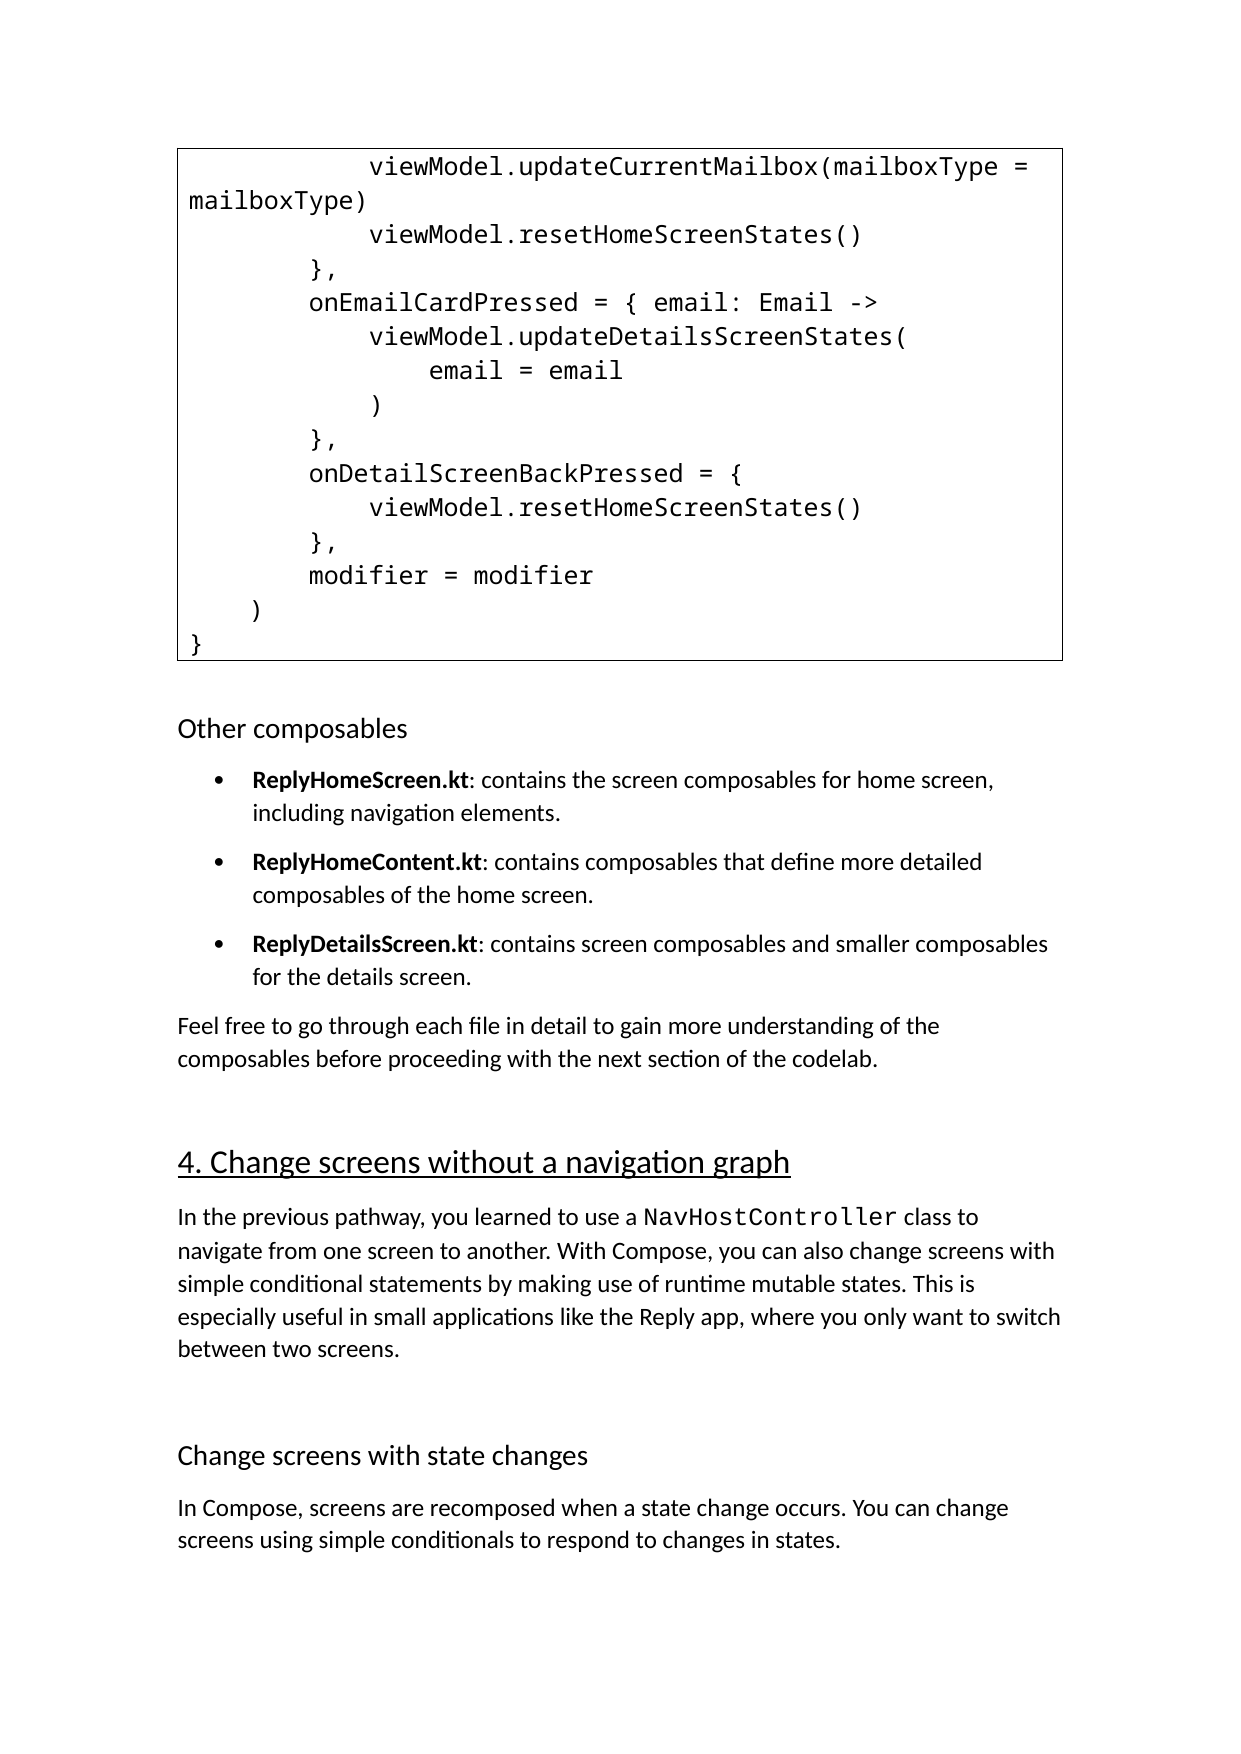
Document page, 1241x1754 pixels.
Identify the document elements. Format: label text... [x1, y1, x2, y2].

list ReplyDetailsScreen.kt: contains screen composables and smaller composables for the details screen. [215, 928, 1063, 991]
text Change screens with state changes [177, 1437, 1063, 1473]
list ReplyHomeScreen.kt: contains the screen composables for home screen, including navigation elements. [215, 764, 1063, 828]
list ReplyHomeContent.kt: contains composables that define more detailed composables of the home screen. [215, 846, 1063, 909]
text Feel free to go through each file in detail to gain more understanding of the composables before proceeding with the next section of the codelab. [177, 1010, 1063, 1073]
text In Compose, screens are recomposed when a state change occurs. You can change screens using simple conditionals to respond to changes in states. [177, 1492, 1063, 1555]
text 4. Change screens without a navigation graph [177, 1141, 1063, 1182]
text In the previous pathway, you learned to use a NavHostController class to navigate from one screen to another. With Compose, you can also change screens with simple conditional statements by making use of runtime mutable states. This is especially useful in small applications like the Reply app, where you only want to switch between two screens. [177, 1202, 1063, 1364]
text Other composables [177, 710, 1063, 746]
table_header viewModel.updateCurrentMailbox(mailboxType = mailboxType) viewModel.resetHomeScreenStates() }, onEmailCardPressed = { email: Email -> viewModel.updateDetailsScreenStates( email = email ) }, onDetailScreenBackPressed = { viewModel.resetHomeScreenStates() }, modifier = modifier ) } [178, 149, 1062, 659]
